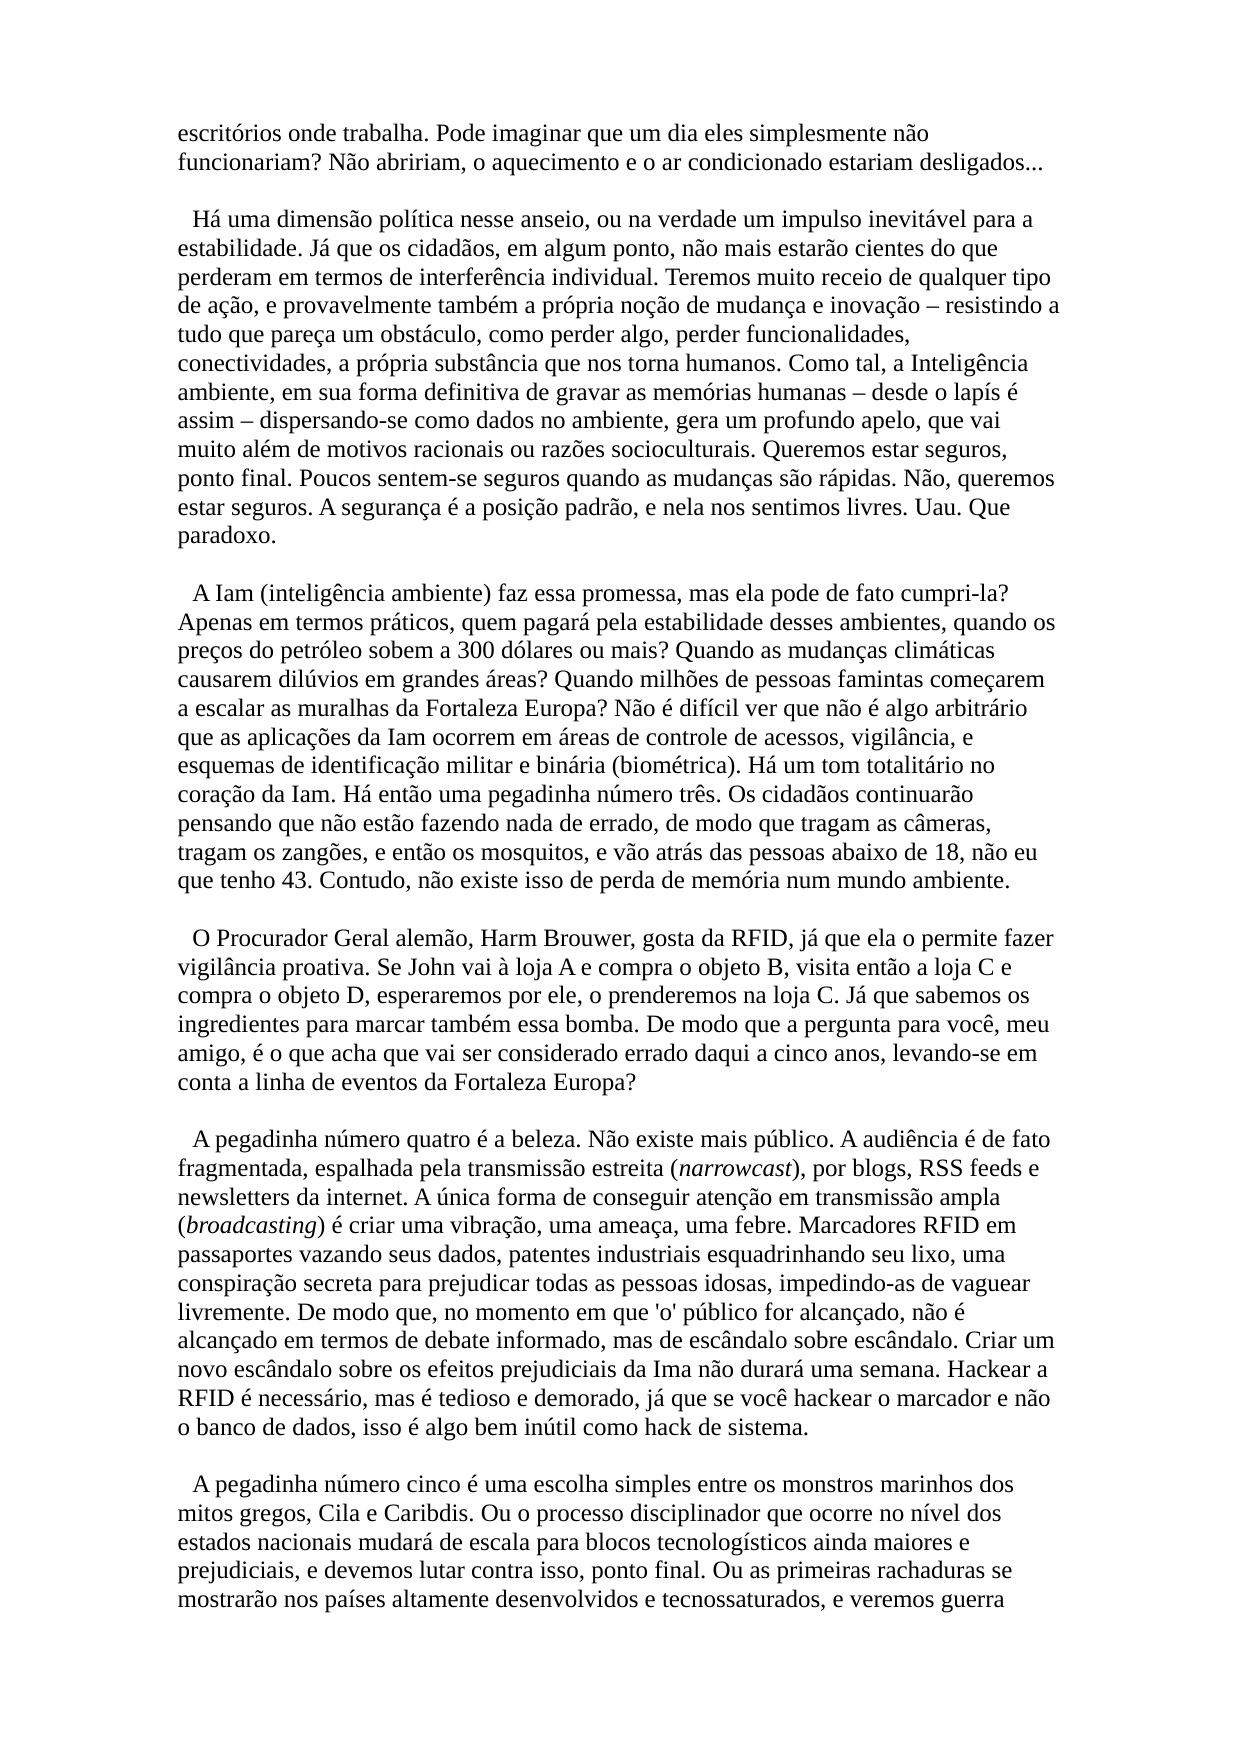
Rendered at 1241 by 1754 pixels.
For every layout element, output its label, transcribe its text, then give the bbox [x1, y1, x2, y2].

text O Procurador Geral alemão, Harm Brouwer, gosta da RFID, já que ela o permite fazer vigilância proativa. Se John vai à loja A e compra o objeto B, visita então a loja C e compra o objeto D, esperaremos por ele, o prenderemos na loja C. Já que sabemos os ingredientes para marcar também essa bomba. De modo que a pergunta para você, meu amigo, é o que acha que vai ser considerado errado daqui a cinco anos, levando-se em conta a linha de eventos da Fortaleza Europa? [177, 923, 1061, 1096]
text A Iam (inteligência ambiente) faz essa promessa, mas ela pode de fato cumpri-la? Apenas em termos práticos, quem pagará pela estabilidade desses ambientes, quando os preços do petróleo sobem a 300 dólares ou mais? Quando as mudanças climáticas causarem dilúvios em grandes áreas? Quando milhões de pessoas famintas começarem a escalar as muralhas da Fortaleza Europa? Não é difícil ver que não é algo arbitrário que as aplicações da Iam ocorrem em áreas de controle de acessos, vigilância, e esquemas de identificação militar e binária (biométrica). Há um tom totalitário no coração da Iam. Há então uma pegadinha número três. Os cidadãos continuarão pensando que não estão fazendo nada de errado, de modo que tragam as câmeras, tragam os zangões, e então os mosquitos, e vão atrás das pessoas abaixo de 18, não eu que tenho 43. Contudo, não existe isso de perda de memória num mundo ambiente. [177, 578, 1061, 894]
text A pegadinha número cinco é uma escolha simples entre os monstros marinhos dos mitos gregos, Cila e Caribdis. Ou o processo disciplinador que ocorre no nível dos estados nacionais mudará de escala para blocos tecnologísticos ainda maiores e prejudiciais, e devemos lutar contra isso, ponto final. Ou as primeiras rachaduras se mostrarão nos países altamente desenvolvidos e tecnossaturados, e veremos guerra [177, 1469, 1061, 1613]
text Há uma dimensão política nesse anseio, ou na verdade um impulso inevitável para a estabilidade. Já que os cidadãos, em algum ponto, não mais estarão cientes do que perderam em termos de interferência individual. Teremos muito receio de qualquer tipo de ação, e provavelmente também a própria noção de mudança e inovação – resistindo a tudo que pareça um obstáculo, como perder algo, perder funcionalidades, conectividades, a própria substância que nos torna humanos. Como tal, a Inteligência ambiente, em sua forma definitiva de gravar as memórias humanas – desde o lapís é assim – dispersando-se como dados no ambiente, gera um profundo apelo, que vai muito além de motivos racionais ou razões socioculturais. Queremos estar seguros, ponto final. Poucos sentem-se seguros quando as mudanças são rápidas. Não, queremos estar seguros. A segurança é a posição padrão, e nela nos sentimos livres. Uau. Que paradoxo. [177, 204, 1061, 549]
text A pegadinha número quatro é a beleza. Não existe mais público. A audiência é de fato fragmentada, espalhada pela transmissão estreita (narrowcast), por blogs, RSS feeds e newsletters da internet. A única forma de conseguir atenção em transmissão ampla (broadcasting) é criar uma vibração, uma ameaça, uma febre. Marcadores RFID em passaportes vazando seus dados, patentes industriais esquadrinhando seu lixo, uma conspiração secreta para prejudicar todas as pessoas idosas, impedindo-as de vaguear livremente. De modo que, no momento em que 'o' público for alcançado, não é alcançado em termos de debate informado, mas de escândalo sobre escândalo. Criar um novo escândalo sobre os efeitos prejudiciais da Ima não durará uma semana. Hackear a RFID é necessário, mas é tedioso e demorado, já que se você hackear o marcador e não o banco de dados, isso é algo bem inútil como hack de sistema. [177, 1124, 1061, 1441]
text escritórios onde trabalha. Pode imaginar que um dia eles simplesmente não funcionariam? Não abririam, o aquecimento e o ar condicionado estariam desligados... [177, 118, 1061, 176]
